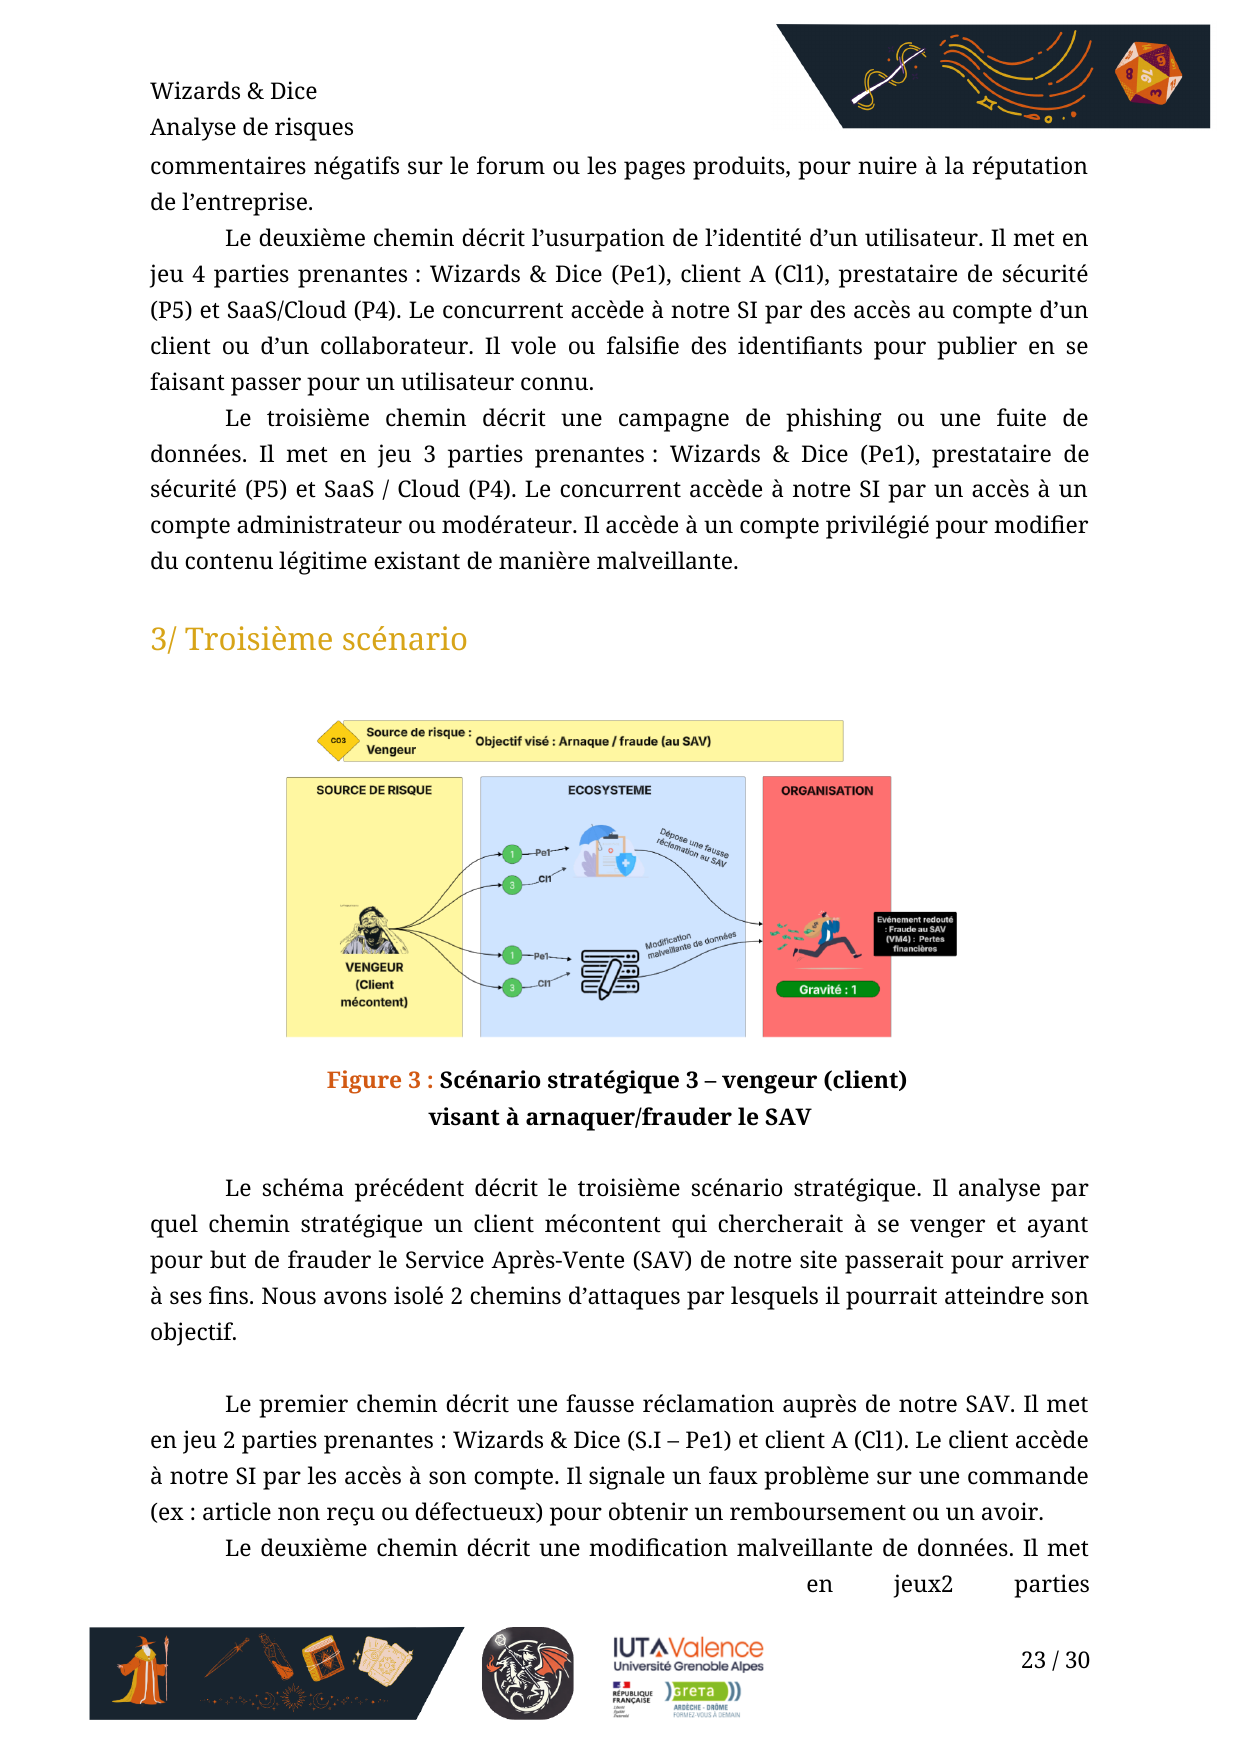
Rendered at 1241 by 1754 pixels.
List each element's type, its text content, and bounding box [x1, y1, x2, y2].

picture [771, 21, 1218, 131]
text Le deuxième chemin décrit l’usurpation de l’identité d’un utilisateur. Il met en jeu 4 parties prenantes : Wizards & Dice (Pe1), client A (Cl1), prestataire de sécurité (P5) et SaaS/Cloud (P4). Le concurrent accède à notre SI par des accès au compte d’un client ou d’un collaborateur. Il vole ou falsifie des identifiants pour publier en se faisant passer pour un utilisateur connu. [150, 222, 1090, 397]
text Le schéma précédent décrit le troisième scénario stratégique. Il analyse par quel chemin stratégique un client mécontent qui chercherait à se venger et ayant pour but de frauder le Service Après-Vente (SAV) de notre site passerait pour arriver à ses fins. Nous avons isolé 2 chemins d’attaques par lesquels il pourrait atteindre son objectif. [150, 1172, 1090, 1347]
picture [277, 714, 963, 1048]
text Le deuxième chemin décrit une modification malveillante de données. Il met en jeux2 parties [150, 1532, 1090, 1599]
text Le premier chemin décrit une fausse réclamation auprès de notre SAV. Il met en jeu 2 parties prenantes : Wizards & Dice (S.I – Pe1) et client A (Cl1). Le client accède à notre SI par les accès à son compte. Il signale un faux problème sur une commande (ex : article non reçu ou défectueux) pour obtenir un remboursement ou un avoir. [150, 1388, 1090, 1527]
text Le troisième chemin décrit une campagne de phishing ou une fuite de données. Il met en jeu 3 parties prenantes : Wizards & Dice (Pe1), prestataire de sécurité (P5) et SaaS / Cloud (P4). Le concurrent accède à notre SI par un accès à un compte administrateur ou modérateur. Il accède à un compte privilégié pour modifier du contenu légitime existant de manière malveillante. [150, 402, 1090, 577]
subtitle Troisième scénario [150, 617, 1090, 660]
text Figure 3 : Scénario stratégique 3 – vengeur (client) visant à arnaquer/frauder le SAV [277, 1048, 963, 1132]
picture [81, 1616, 788, 1729]
text commentaires négatifs sur le forum ou les pages produits, pour nuire à la réputation de l’entreprise. [150, 150, 1090, 217]
